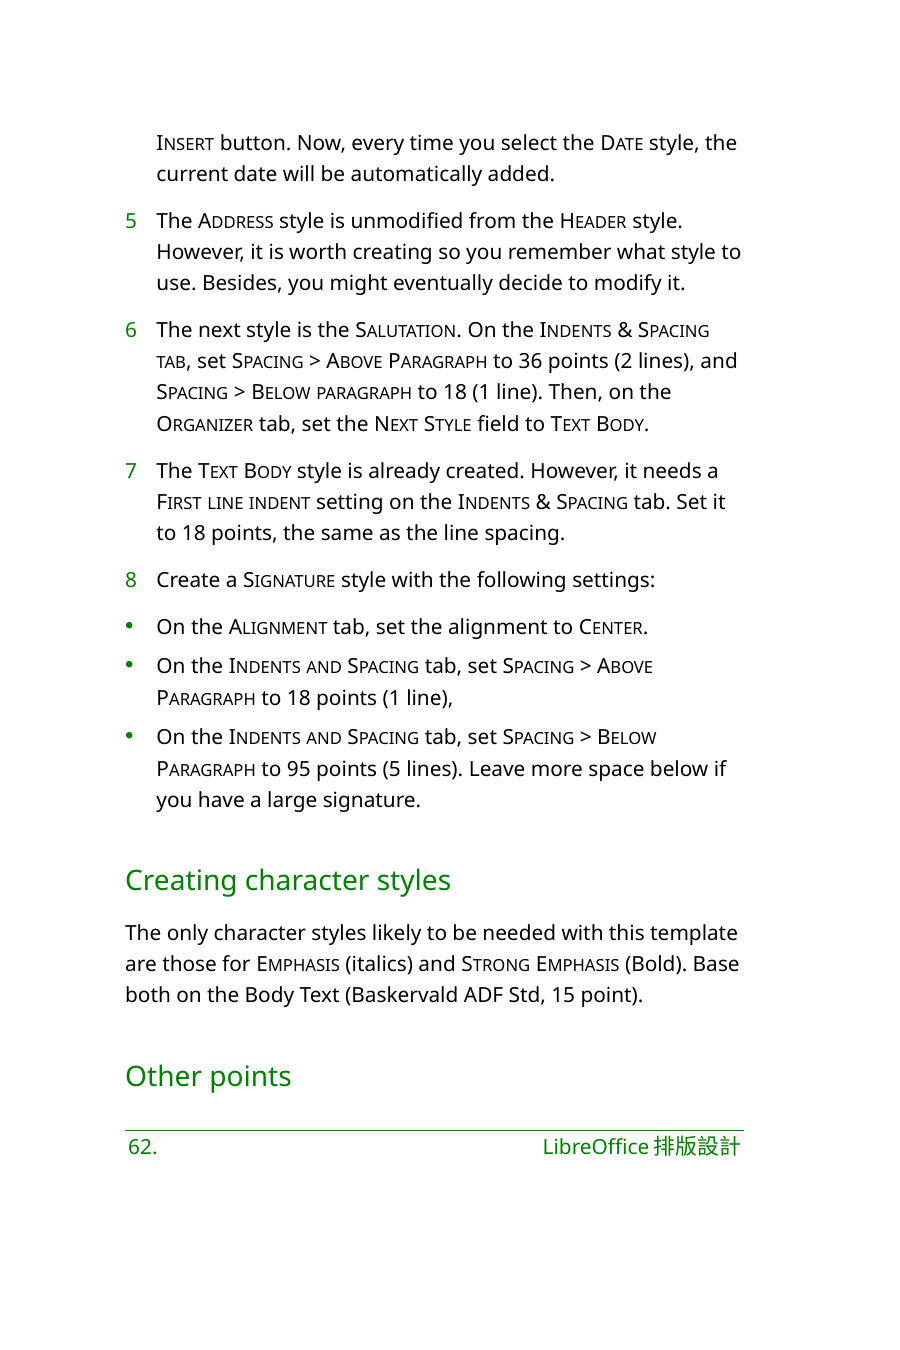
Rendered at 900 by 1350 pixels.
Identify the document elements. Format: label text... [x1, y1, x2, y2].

list Insert button. Now, every time you select the Date style, the current date will be automatically added. [125, 125, 744, 187]
subtitle Other points [125, 1056, 744, 1094]
list On the Alignment tab, set the alignment to Center. [125, 609, 744, 641]
list The Address style is unmodified from the Header style. However, it is worth creating so you remember what style to use. Besides, you might eventually decide to modify it. [125, 203, 744, 297]
subtitle Creating character styles [125, 860, 744, 899]
list The next style is the Salutation. On the Indents & Spacing tab, set Spacing > Above Paragraph to 36 points (2 lines), and Spacing > Below paragraph to 18 (1 line). Then, on the Organizer tab, set the Next Style field to Text Body. [125, 312, 744, 437]
list The Text Body style is already created. However, it needs a First line indent setting on the Indents & Spacing tab. Set it to 18 points, the same as the line spacing. [125, 453, 744, 547]
list On the Indents and Spacing tab, set Spacing > Above Paragraph to 18 points (1 line), [125, 649, 744, 711]
text The only character styles likely to be needed with this template are those for Emphasis (italics) and Strong Emphasis (Bold). Base both on the Body Text (Baskervald ADF Std, 15 point). [125, 915, 744, 1009]
list On the Indents and Spacing tab, set Spacing > Below Paragraph to 95 points (5 lines). Leave more space below if you have a large signature. [125, 720, 744, 813]
list Create a Signature style with the following settings: [125, 562, 744, 594]
